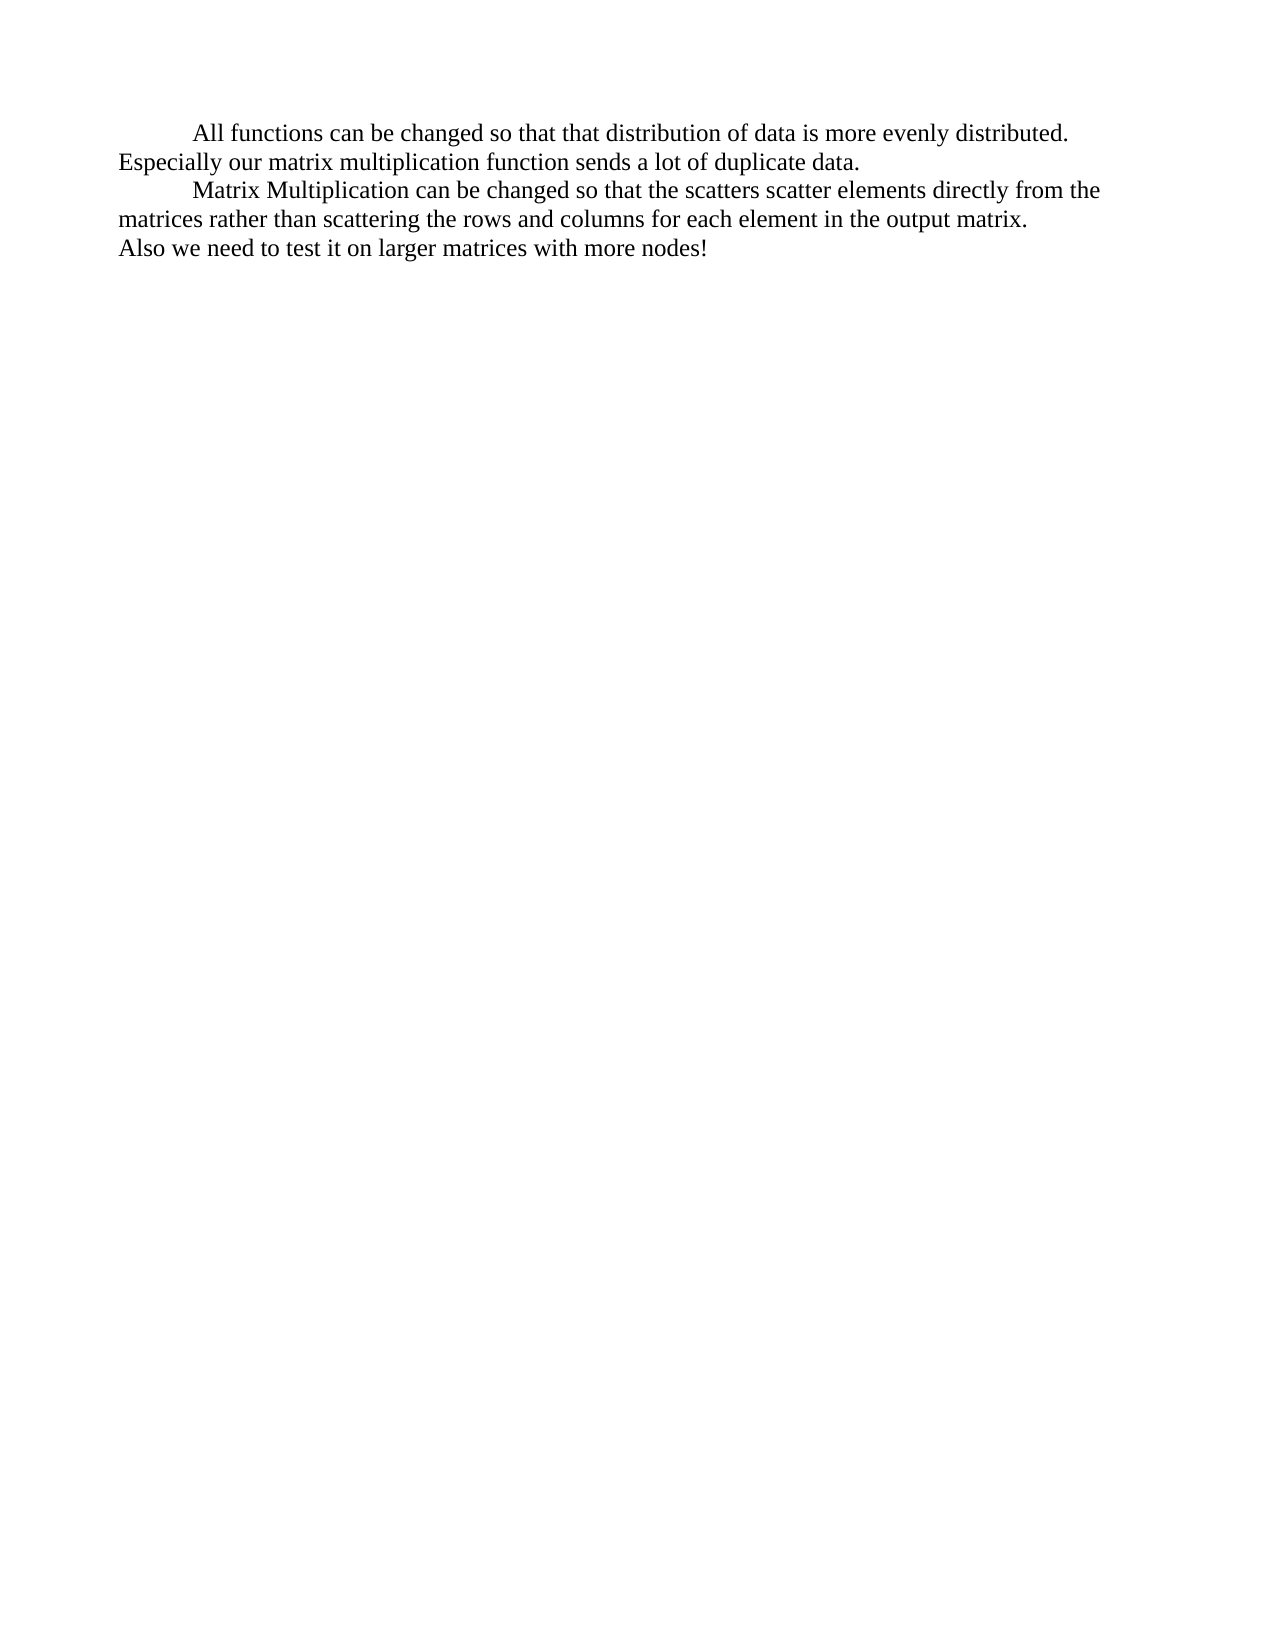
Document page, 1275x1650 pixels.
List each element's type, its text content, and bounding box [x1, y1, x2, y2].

text Also we need to test it on larger matrices with more nodes! [118, 233, 1157, 262]
text All functions can be changed so that that distribution of data is more evenly distributed. Especially our matrix multiplication function sends a lot of duplicate data. [118, 118, 1157, 176]
text Matrix Multiplication can be changed so that the scatters scatter elements directly from the matrices rather than scattering the rows and columns for each element in the output matrix. [118, 176, 1157, 233]
